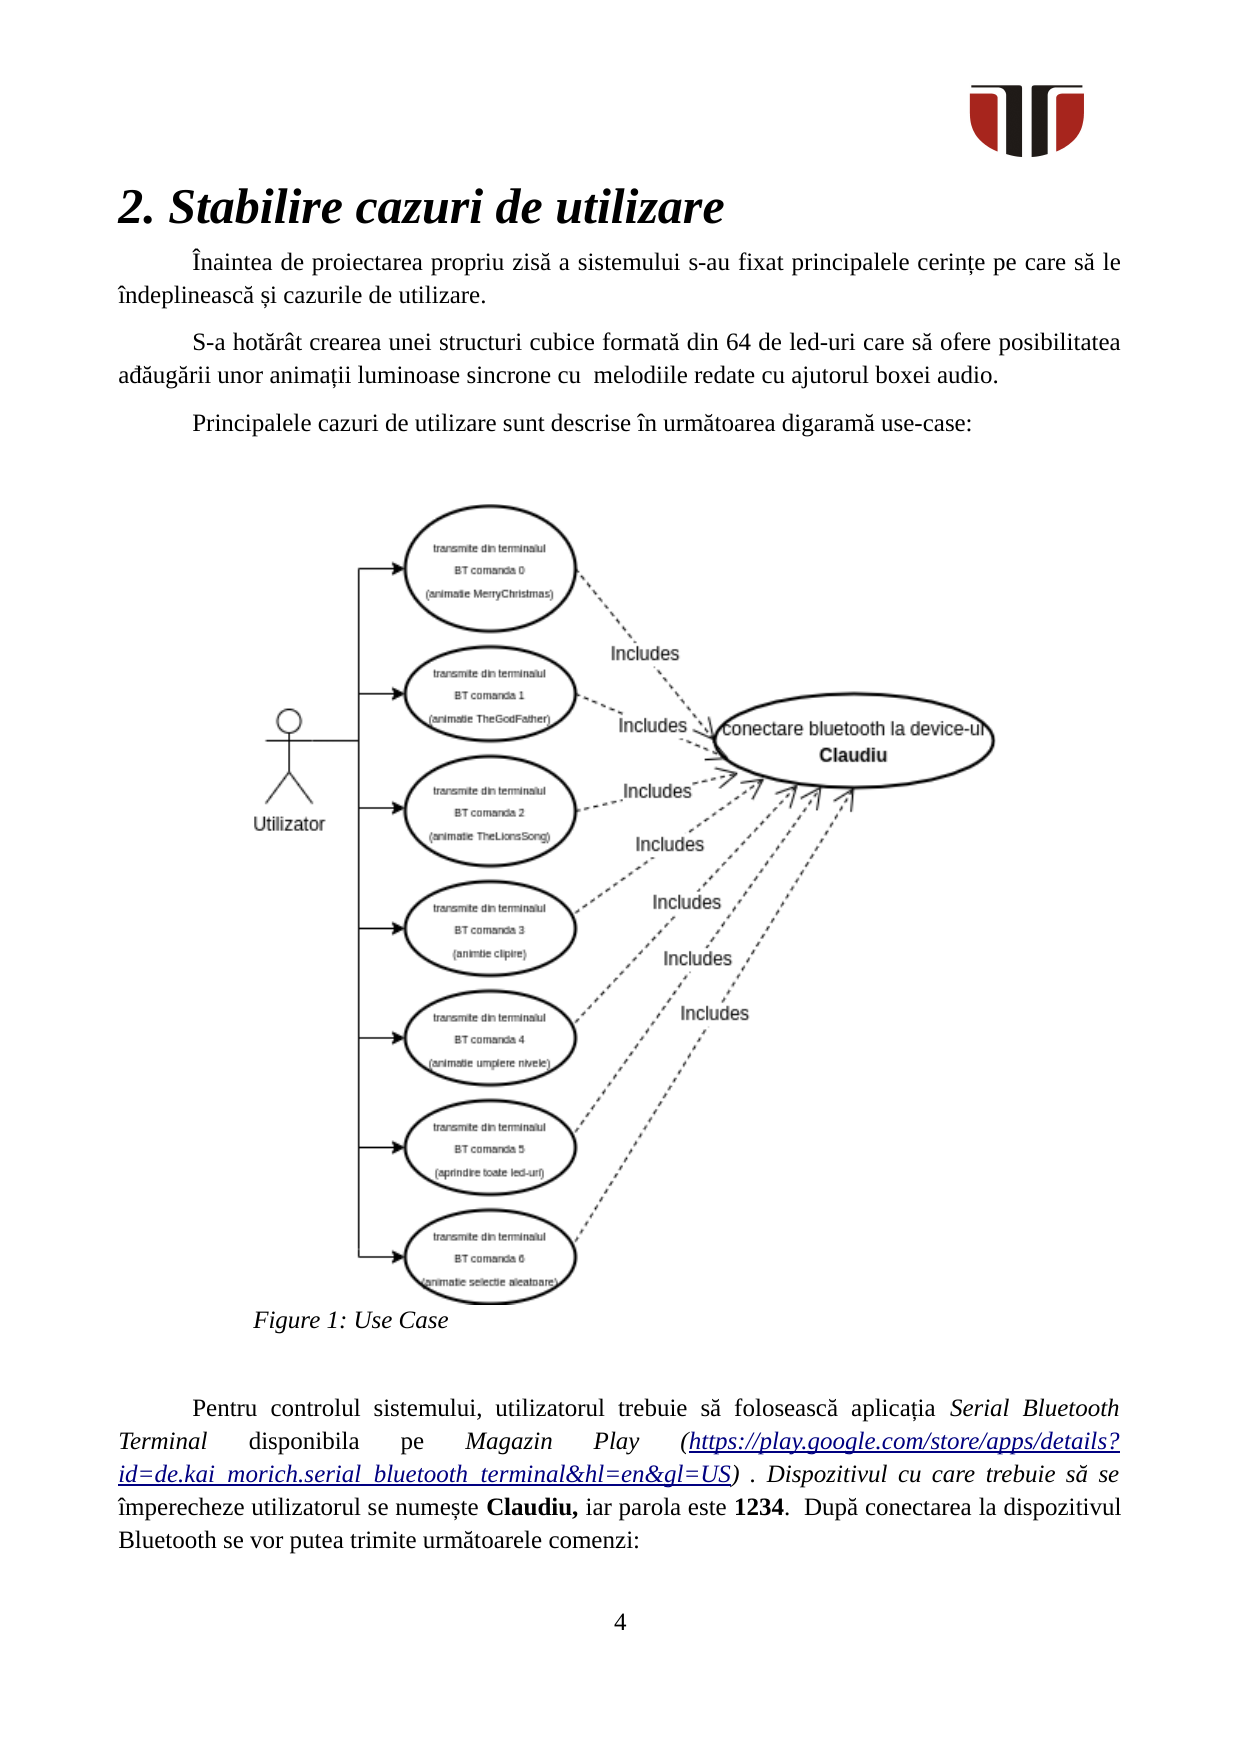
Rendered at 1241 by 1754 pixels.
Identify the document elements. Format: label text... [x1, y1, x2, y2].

subtitle 2. Stabilire cazuri de utilizare [118, 177, 1122, 234]
text Înaintea de proiectarea propriu zisă a sistemului s-au fixat principalele cerințe pe care să le îndeplinească și cazurile de utilizare. [118, 247, 1122, 309]
text Figure 1: Use Case [253, 1305, 995, 1333]
text S-a hotărât crearea unei structuri cubice formată din 64 de led-uri care să ofere posibilitatea ađăugării unor animații luminoase sincrone cu melodiile redate cu ajutorul boxei audio. [118, 327, 1122, 389]
text Pentru controlul sistemului, utilizatorul trebuie să folosească aplicația Serial Bluetooth Terminal disponibila pe Magazin Play (https://play.google.com/store/apps/details?id=de.kai_morich.serial_bluetooth_terminal&hl=en&gl=US) . Dispozitivul cu care trebuie să se împerecheze utilizatorul se numește Claudiu, iar parola este 1234. După conectarea la dispozitivul Bluetooth se vor putea trimite următoarele comenzi: [118, 1393, 1122, 1554]
text Principalele cazuri de utilizare sunt descrise în următoarea digaramă use-case: [118, 408, 1122, 437]
picture [253, 504, 996, 1305]
